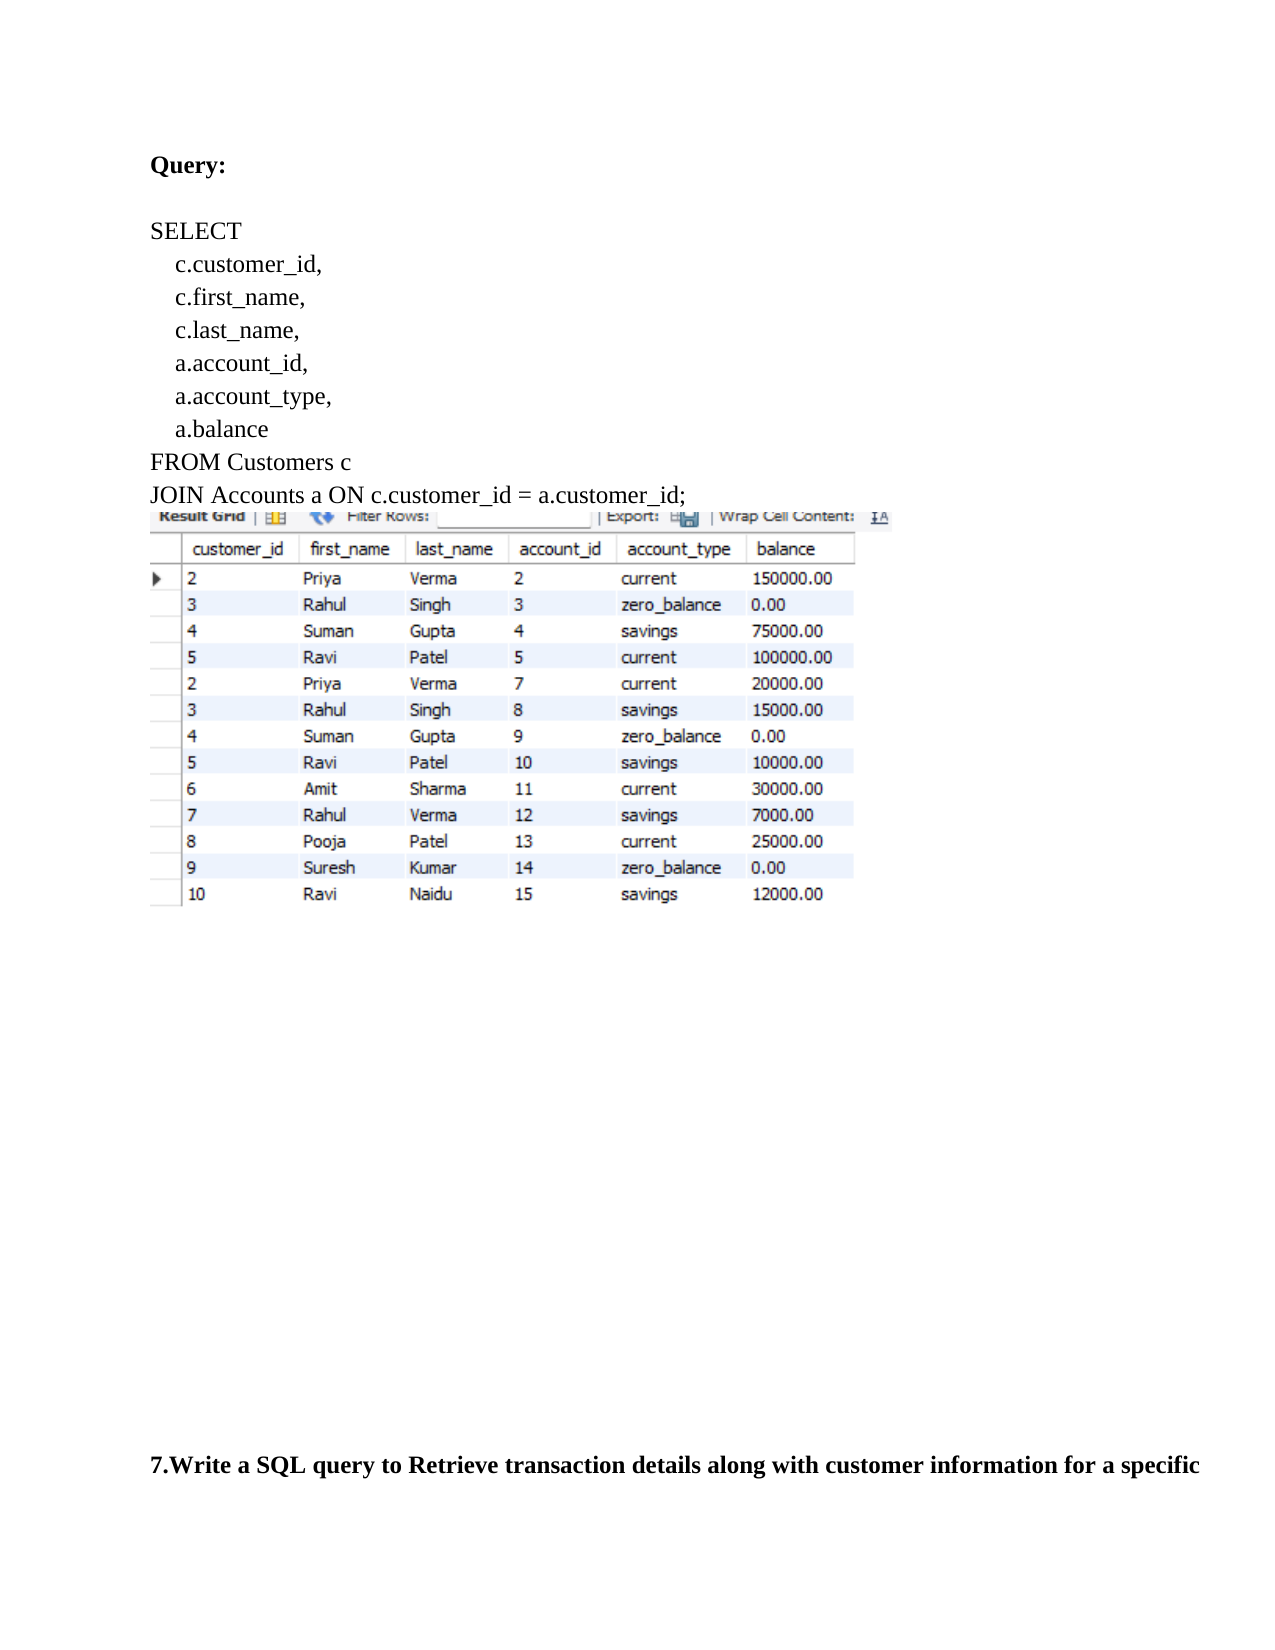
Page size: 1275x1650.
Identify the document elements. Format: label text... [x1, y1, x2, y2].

text c.first_name, [150, 282, 1209, 311]
text a.balance [150, 414, 1209, 443]
text c.last_name, [150, 315, 1209, 344]
text JOIN Accounts a ON c.customer_id = a.customer_id; [150, 480, 1209, 921]
text a.account_type, [150, 381, 1209, 410]
text 7.Write a SQL query to Retrieve transaction details along with customer information for a specific [150, 1450, 1209, 1479]
text Query: [150, 150, 1209, 179]
text a.account_id, [150, 348, 1209, 377]
text FROM Customers c [150, 447, 1209, 476]
text SELECT [150, 183, 1209, 245]
text c.customer_id, [150, 249, 1209, 278]
